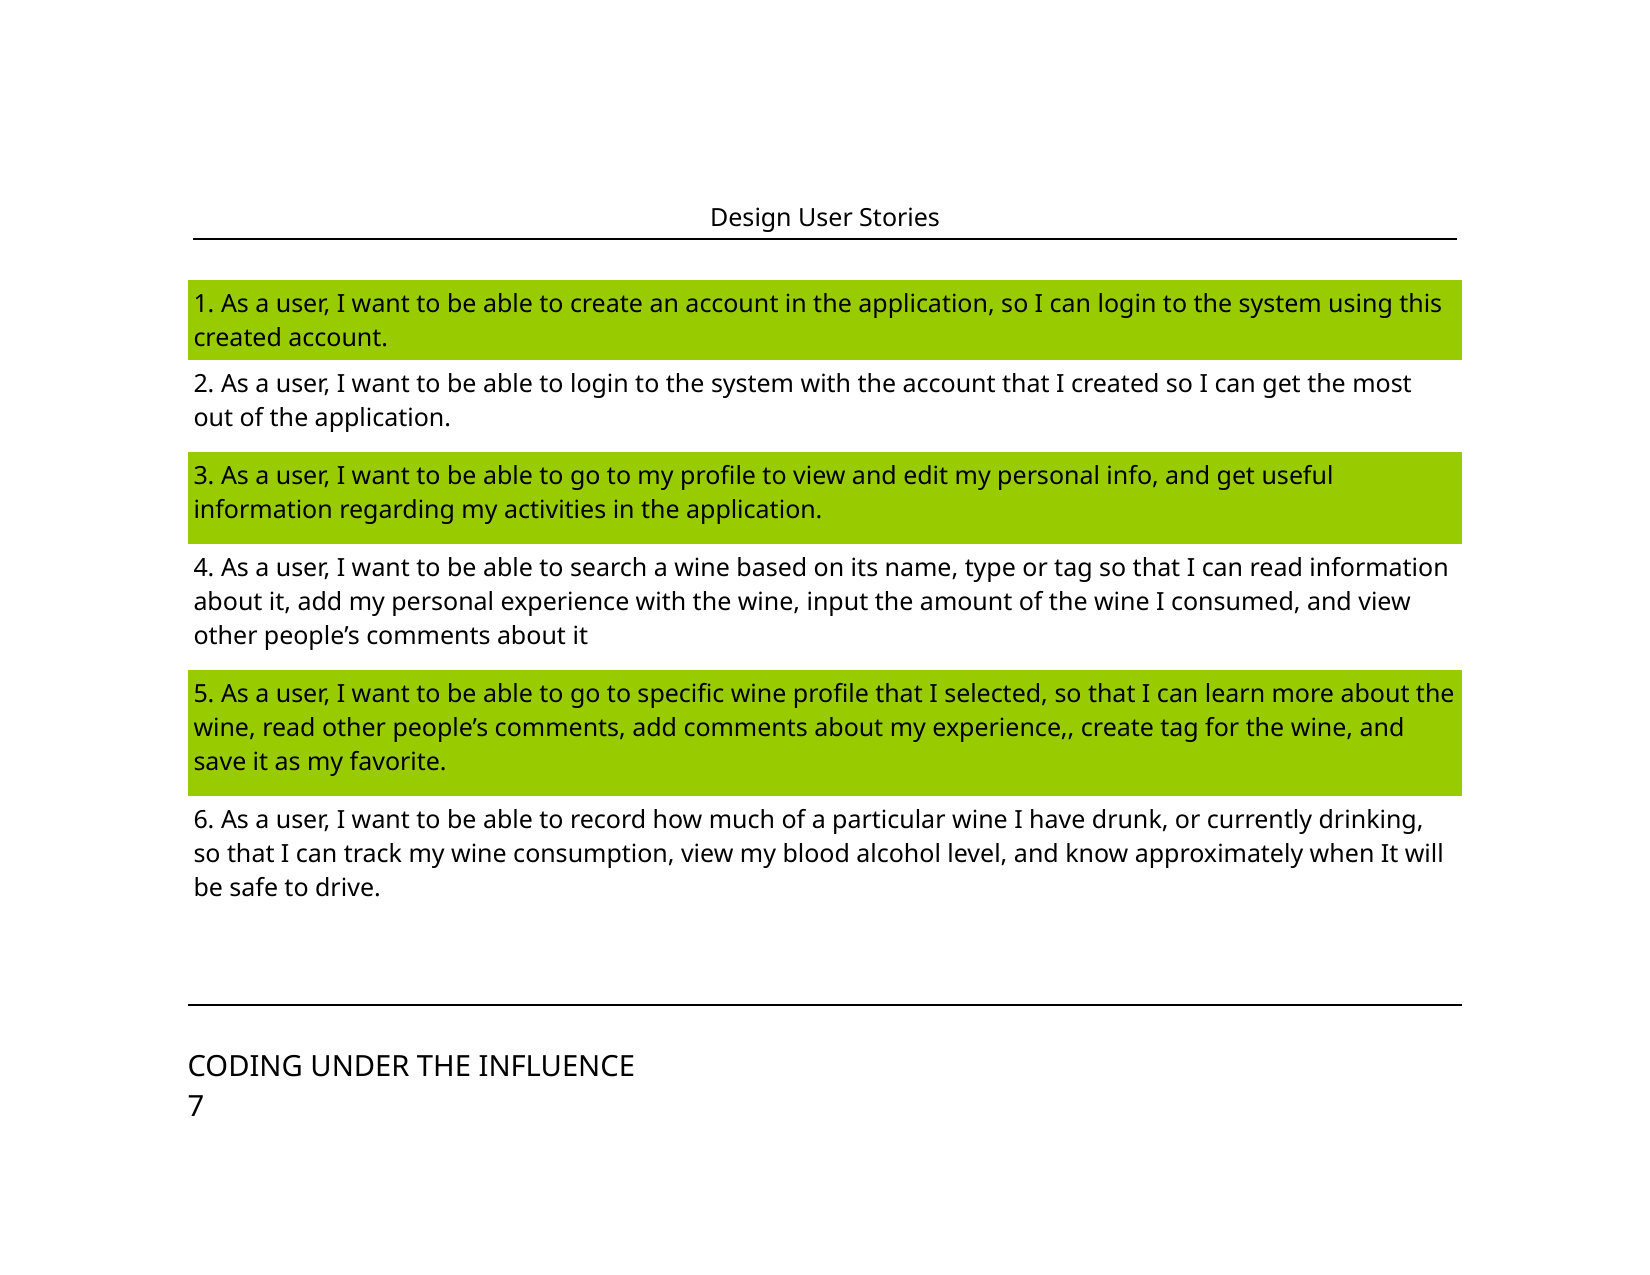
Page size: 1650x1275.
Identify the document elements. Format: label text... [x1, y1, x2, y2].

table_cell 5. As a user, I want to be able to go to specific wine profile that I selected, so that I can learn more about the wine, read other people’s comments, add comments about my experience,, create tag for the wine, and save it as my favorite. [188, 670, 1462, 796]
table_cell 3. As a user, I want to be able to go to my profile to view and edit my personal info, and get useful information regarding my activities in the application. [188, 452, 1462, 544]
table_cell 6. As a user, I want to be able to record how much of a particular wine I have drunk, or currently drinking, so that I can track my wine consumption, view my blood alcohol level, and know approximately when It will be safe to drive. [188, 796, 1462, 922]
table_cell 1. As a user, I want to be able to create an account in the application, so I can login to the system using this created account. [188, 280, 1462, 360]
table_cell 4. As a user, I want to be able to search a wine based on its name, type or tag so that I can read information about it, add my personal experience with the wine, input the amount of the wine I consumed, and view other people’s comments about it [188, 544, 1462, 670]
table_header Design User Stories [188, 190, 1462, 280]
table_cell 2. As a user, I want to be able to login to the system with the account that I created so I can get the most out of the application. [188, 360, 1462, 452]
